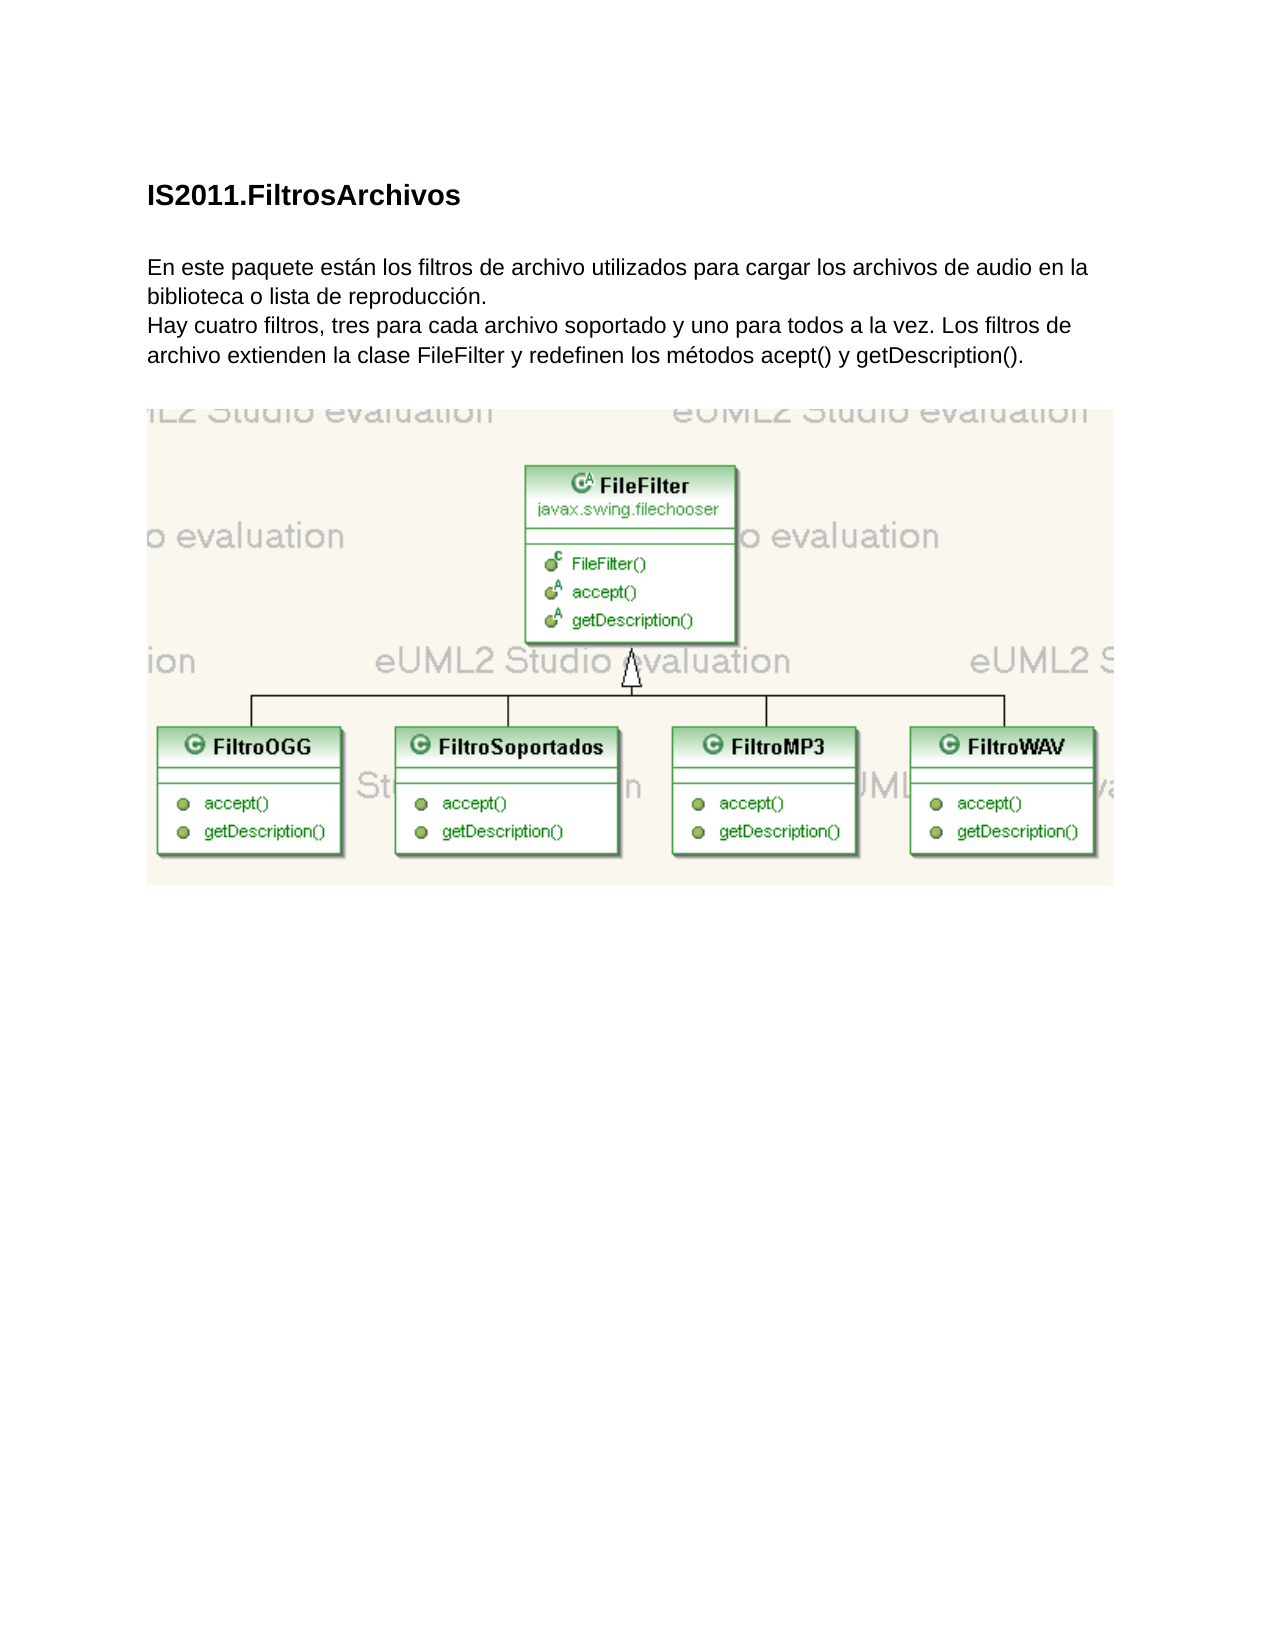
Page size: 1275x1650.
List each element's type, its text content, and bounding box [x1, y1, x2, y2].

text En este paquete están los filtros de archivo utilizados para cargar los archivos de audio en la biblioteca o lista de reproducción. [147, 254, 1125, 309]
picture [146, 409, 1114, 886]
subtitle IS2011.FiltrosArchivos [147, 179, 1125, 212]
text Hay cuatro filtros, tres para cada archivo soportado y uno para todos a la vez. Los filtros de archivo extienden la clase FileFilter y redefinen los métodos acept() y getDescription(). [147, 313, 1125, 368]
